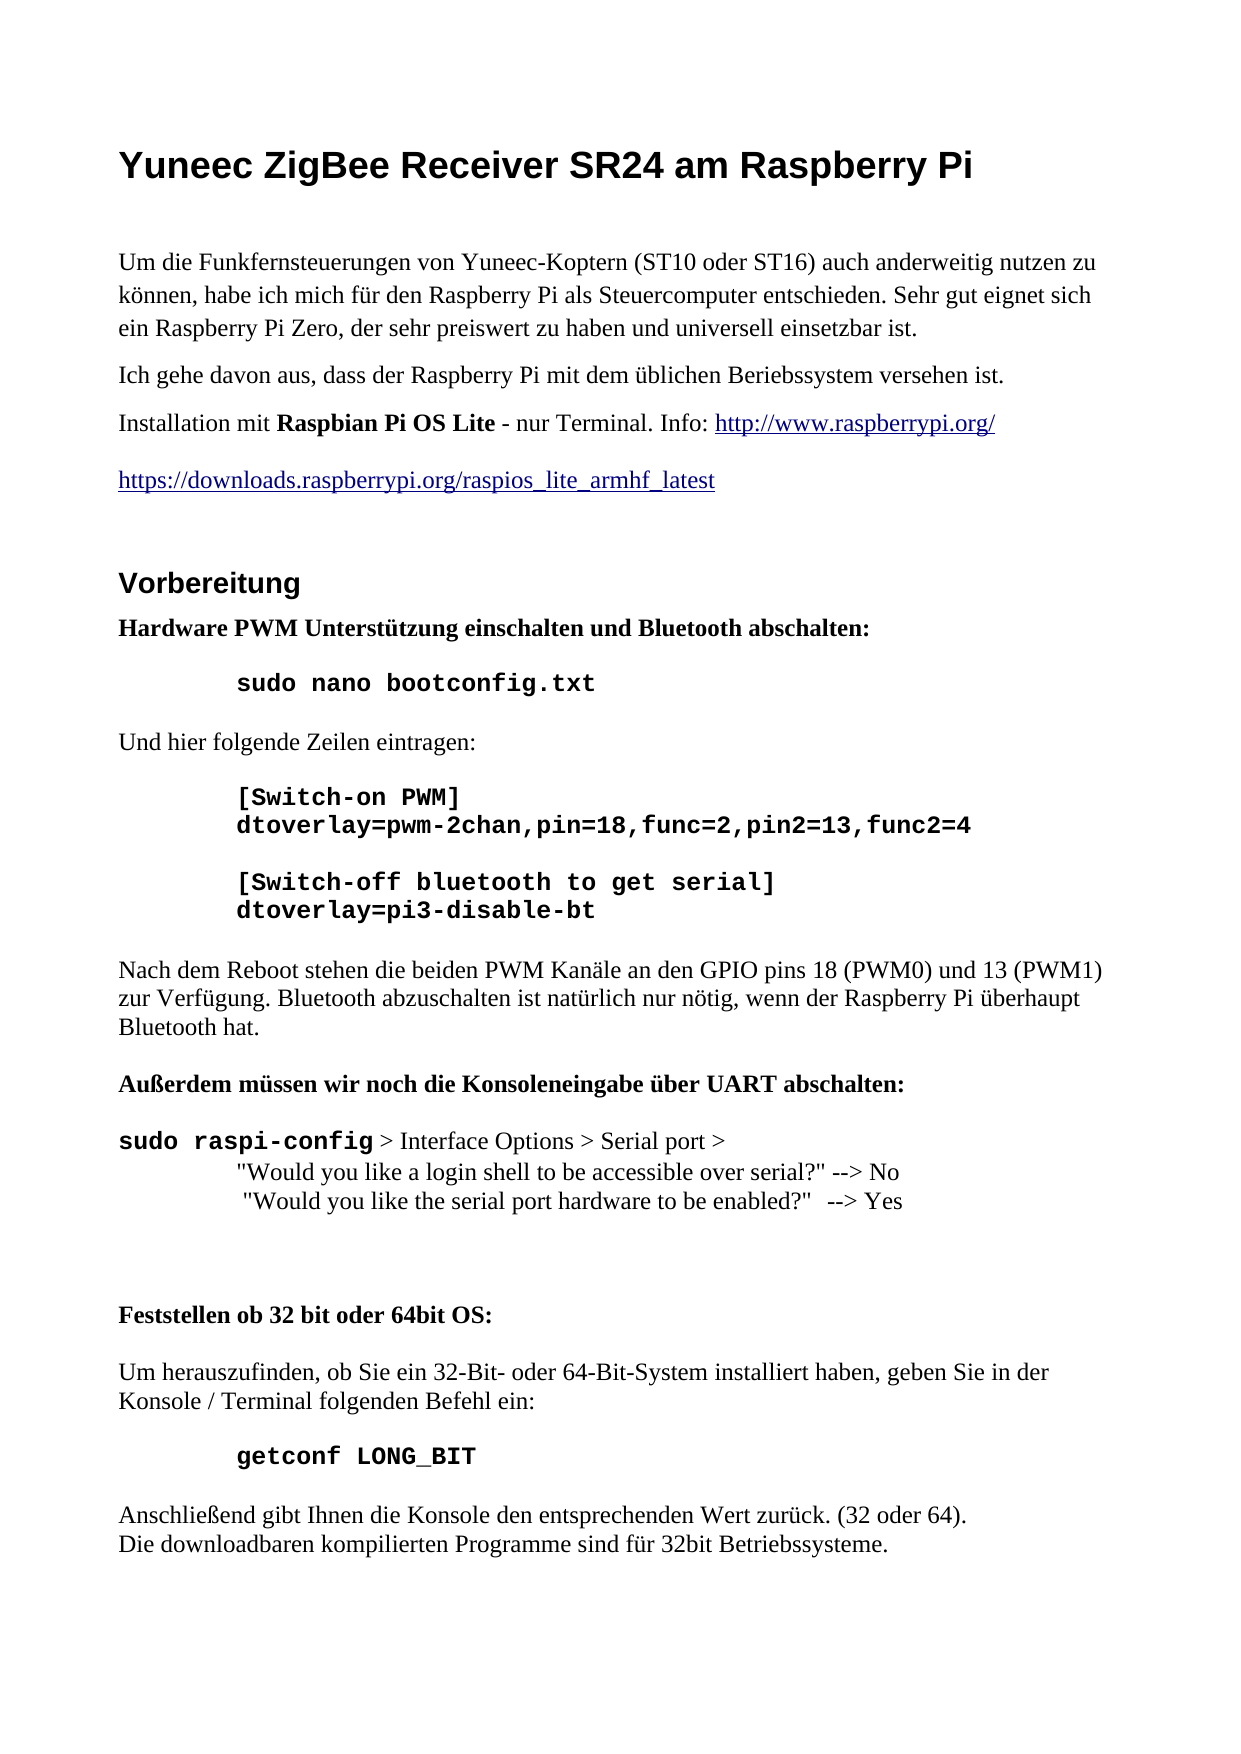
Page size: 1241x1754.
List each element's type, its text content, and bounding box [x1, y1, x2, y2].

text Um herauszufinden, ob Sie ein 32-Bit- oder 64-Bit-System installiert haben, geben Sie in der Konsole / Terminal folgenden Befehl ein: [118, 1357, 1122, 1415]
text getconf LONG_BIT [118, 1443, 1122, 1472]
text https://downloads.raspberrypi.org/raspios_lite_armhf_latest [118, 466, 1122, 494]
text [Switch-on PWM] [118, 785, 1122, 813]
text Ich gehe davon aus, dass der Raspberry Pi mit dem üblichen Beriebssystem versehen ist. [118, 361, 1122, 389]
text "Would you like the serial port hardware to be enabled?" --> Yes [118, 1186, 1122, 1215]
text Die downloadbaren kompilierten Programme sind für 32bit Betriebssysteme. [118, 1529, 1122, 1558]
text dtoverlay=pwm-2chan,pin=18,func=2,pin2=13,func2=4 [118, 813, 1122, 841]
text Anschließend gibt Ihnen die Konsole den entsprechenden Wert zurück. (32 oder 64). [118, 1500, 1122, 1529]
text Installation mit Raspbian Pi OS Lite - nur Terminal. Info: http://www.raspberrypi.org/ [118, 408, 1122, 437]
text Feststellen ob 32 bit oder 64bit OS: [118, 1300, 1122, 1328]
text sudo nano bootconfig.txt [118, 670, 1122, 698]
subtitle Yuneec ZigBee Receiver SR24 am Raspberry Pi [118, 143, 1122, 187]
text Um die Funkfernsteuerungen von Yuneec-Koptern (ST10 oder ST16) auch anderweitig nutzen zu können, habe ich mich für den Raspberry Pi als Steuercomputer entschieden. Sehr gut eignet sich ein Raspberry Pi Zero, der sehr preiswert zu haben und universell einsetzbar ist. [118, 247, 1122, 342]
text Hardware PWM Unterstützung einschalten und Bluetooth abschalten: [118, 613, 1122, 641]
text Außerdem müssen wir noch die Konsoleneingabe über UART abschalten: [118, 1069, 1122, 1098]
text Und hier folgende Zeilen eintragen: [118, 727, 1122, 756]
subtitle Vorbereitung [118, 566, 1122, 600]
text Nach dem Reboot stehen die beiden PWM Kanäle an den GPIO pins 18 (PWM0) und 13 (PWM1) zur Verfügung. Bluetooth abzuschalten ist natürlich nur nötig, wenn der Raspberry Pi überhaupt Bluetooth hat. [118, 955, 1122, 1041]
text "Would you like a login shell to be accessible over serial?" --> No [118, 1157, 1122, 1186]
text [Switch-off bluetooth to get serial] [118, 870, 1122, 898]
text sudo raspi-config > Interface Options > Serial port > [118, 1126, 1122, 1157]
text dtoverlay=pi3-disable-bt [118, 898, 1122, 926]
